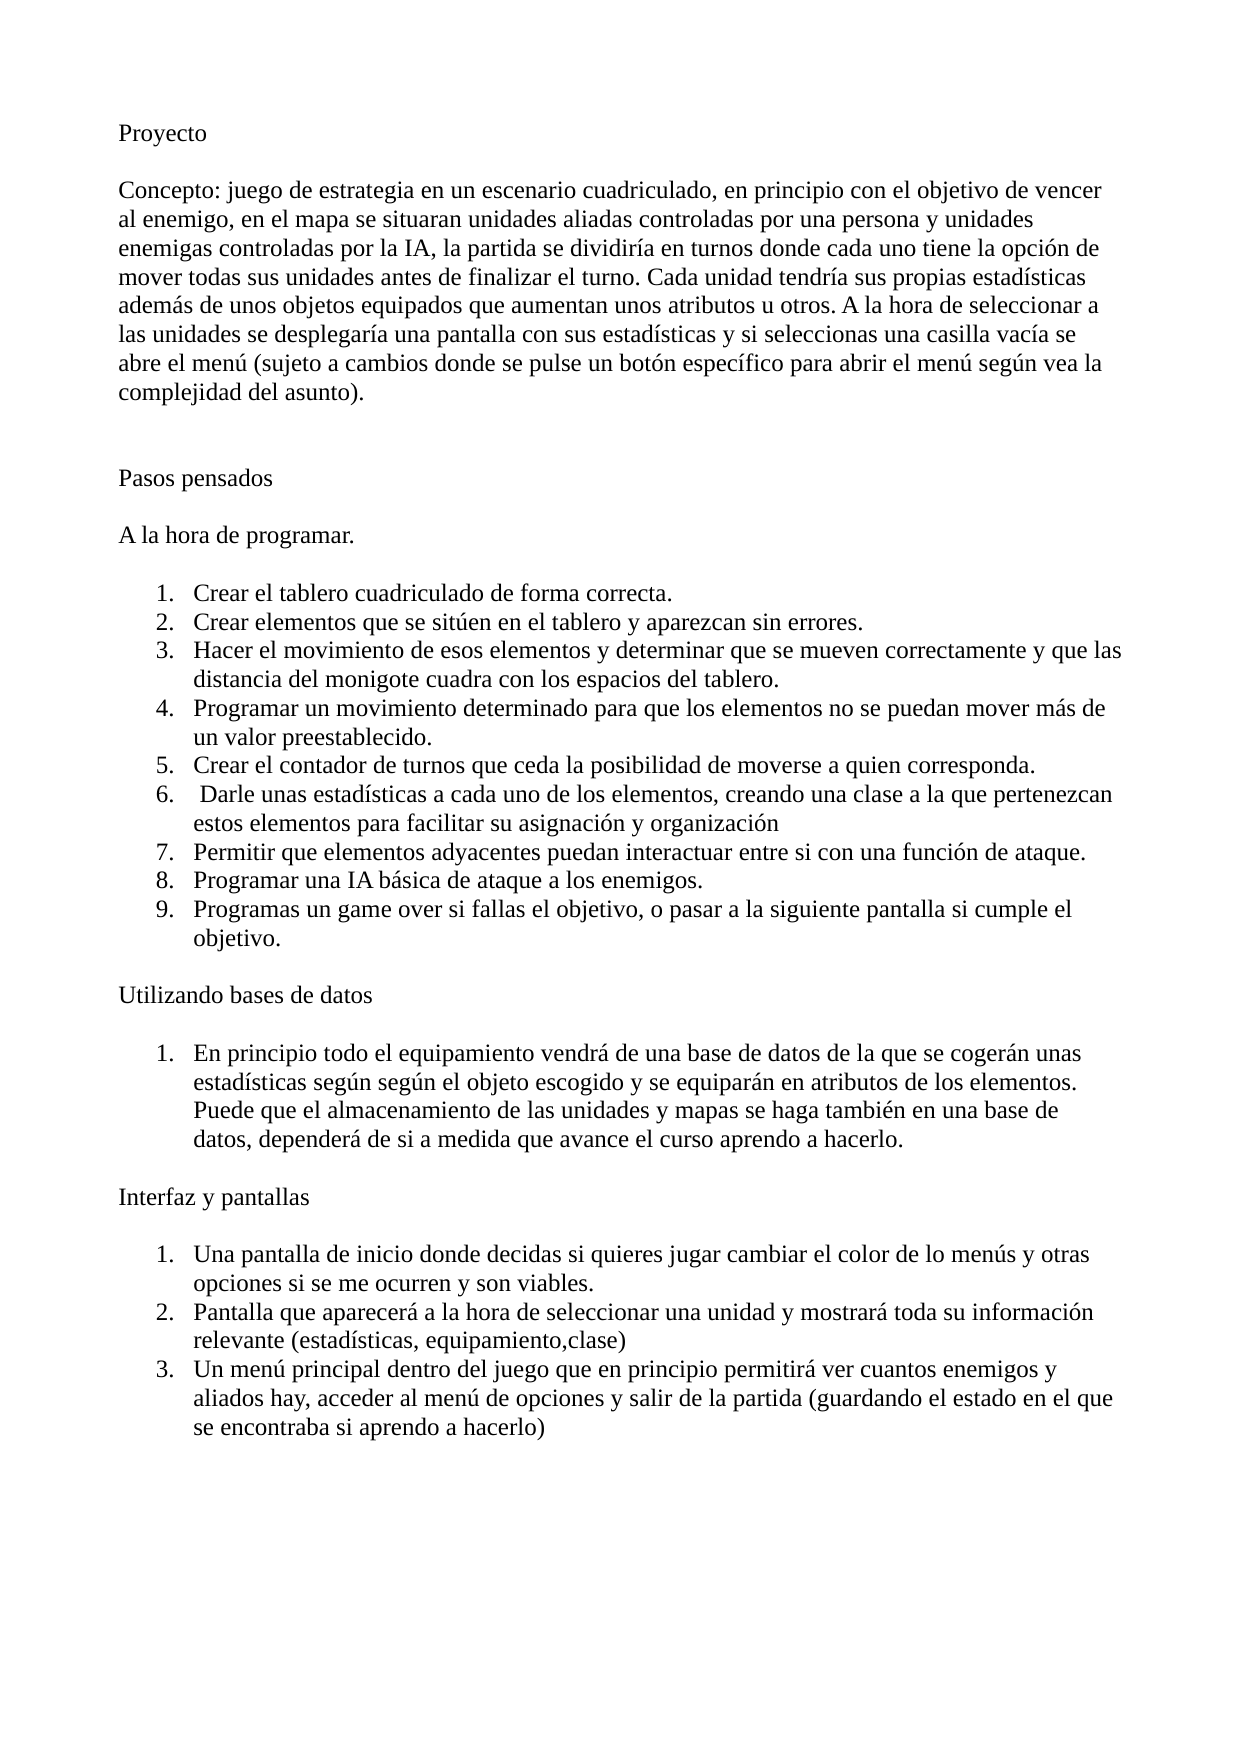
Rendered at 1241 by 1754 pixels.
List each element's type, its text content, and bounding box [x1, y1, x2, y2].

list Crear el contador de turnos que ceda la posibilidad de moverse a quien corresponda. [156, 751, 1122, 779]
list Crear el tablero cuadriculado de forma correcta. [156, 578, 1122, 607]
text Concepto: juego de estrategia en un escenario cuadriculado, en principio con el objetivo de vencer al enemigo, en el mapa se situaran unidades aliadas controladas por una persona y unidades enemigas controladas por la IA, la partida se dividiría en turnos donde cada uno tiene la opción de mover todas sus unidades antes de finalizar el turno. Cada unidad tendría sus propias estadísticas además de unos objetos equipados que aumentan unos atributos u otros. A la hora de seleccionar a las unidades se desplegaría una pantalla con sus estadísticas y si seleccionas una casilla vacía se abre el menú (sujeto a cambios donde se pulse un botón específico para abrir el menú según vea la complejidad del asunto). [118, 176, 1122, 406]
text Utilizando bases de datos [118, 981, 1122, 1009]
text Proyecto [118, 118, 1122, 147]
list Programar una IA básica de ataque a los enemigos. [156, 866, 1122, 894]
list Crear elementos que se sitúen en el tablero y aparezcan sin errores. [156, 607, 1122, 636]
list Un menú principal dentro del juego que en principio permitirá ver cuantos enemigos y aliados hay, acceder al menú de opciones y salir de la partida (guardando el estado en el que se encontraba si aprendo a hacerlo) [156, 1354, 1122, 1441]
list Pantalla que aparecerá a la hora de seleccionar una unidad y mostrará toda su información relevante (estadísticas, equipamiento,clase) [156, 1297, 1122, 1354]
list Programas un game over si fallas el objetivo, o pasar a la siguiente pantalla si cumple el objetivo. [156, 894, 1122, 952]
text A la hora de programar. [118, 521, 1122, 549]
list Una pantalla de inicio donde decidas si quieres jugar cambiar el color de lo menús y otras opciones si se me ocurren y son viables. [156, 1239, 1122, 1297]
list Hacer el movimiento de esos elementos y determinar que se mueven correctamente y que las distancia del monigote cuadra con los espacios del tablero. [156, 636, 1122, 693]
list Programar un movimiento determinado para que los elementos no se puedan mover más de un valor preestablecido. [156, 693, 1122, 751]
list Permitir que elementos adyacentes puedan interactuar entre si con una función de ataque. [156, 837, 1122, 866]
text Interfaz y pantallas [118, 1182, 1122, 1211]
list En principio todo el equipamiento vendrá de una base de datos de la que se cogerán unas estadísticas según según el objeto escogido y se equiparán en atributos de los elementos. Puede que el almacenamiento de las unidades y mapas se haga también en una base de datos, dependerá de si a medida que avance el curso aprendo a hacerlo. [156, 1038, 1122, 1153]
text Pasos pensados [118, 463, 1122, 492]
list Darle unas estadísticas a cada uno de los elementos, creando una clase a la que pertenezcan estos elementos para facilitar su asignación y organización [156, 779, 1122, 837]
